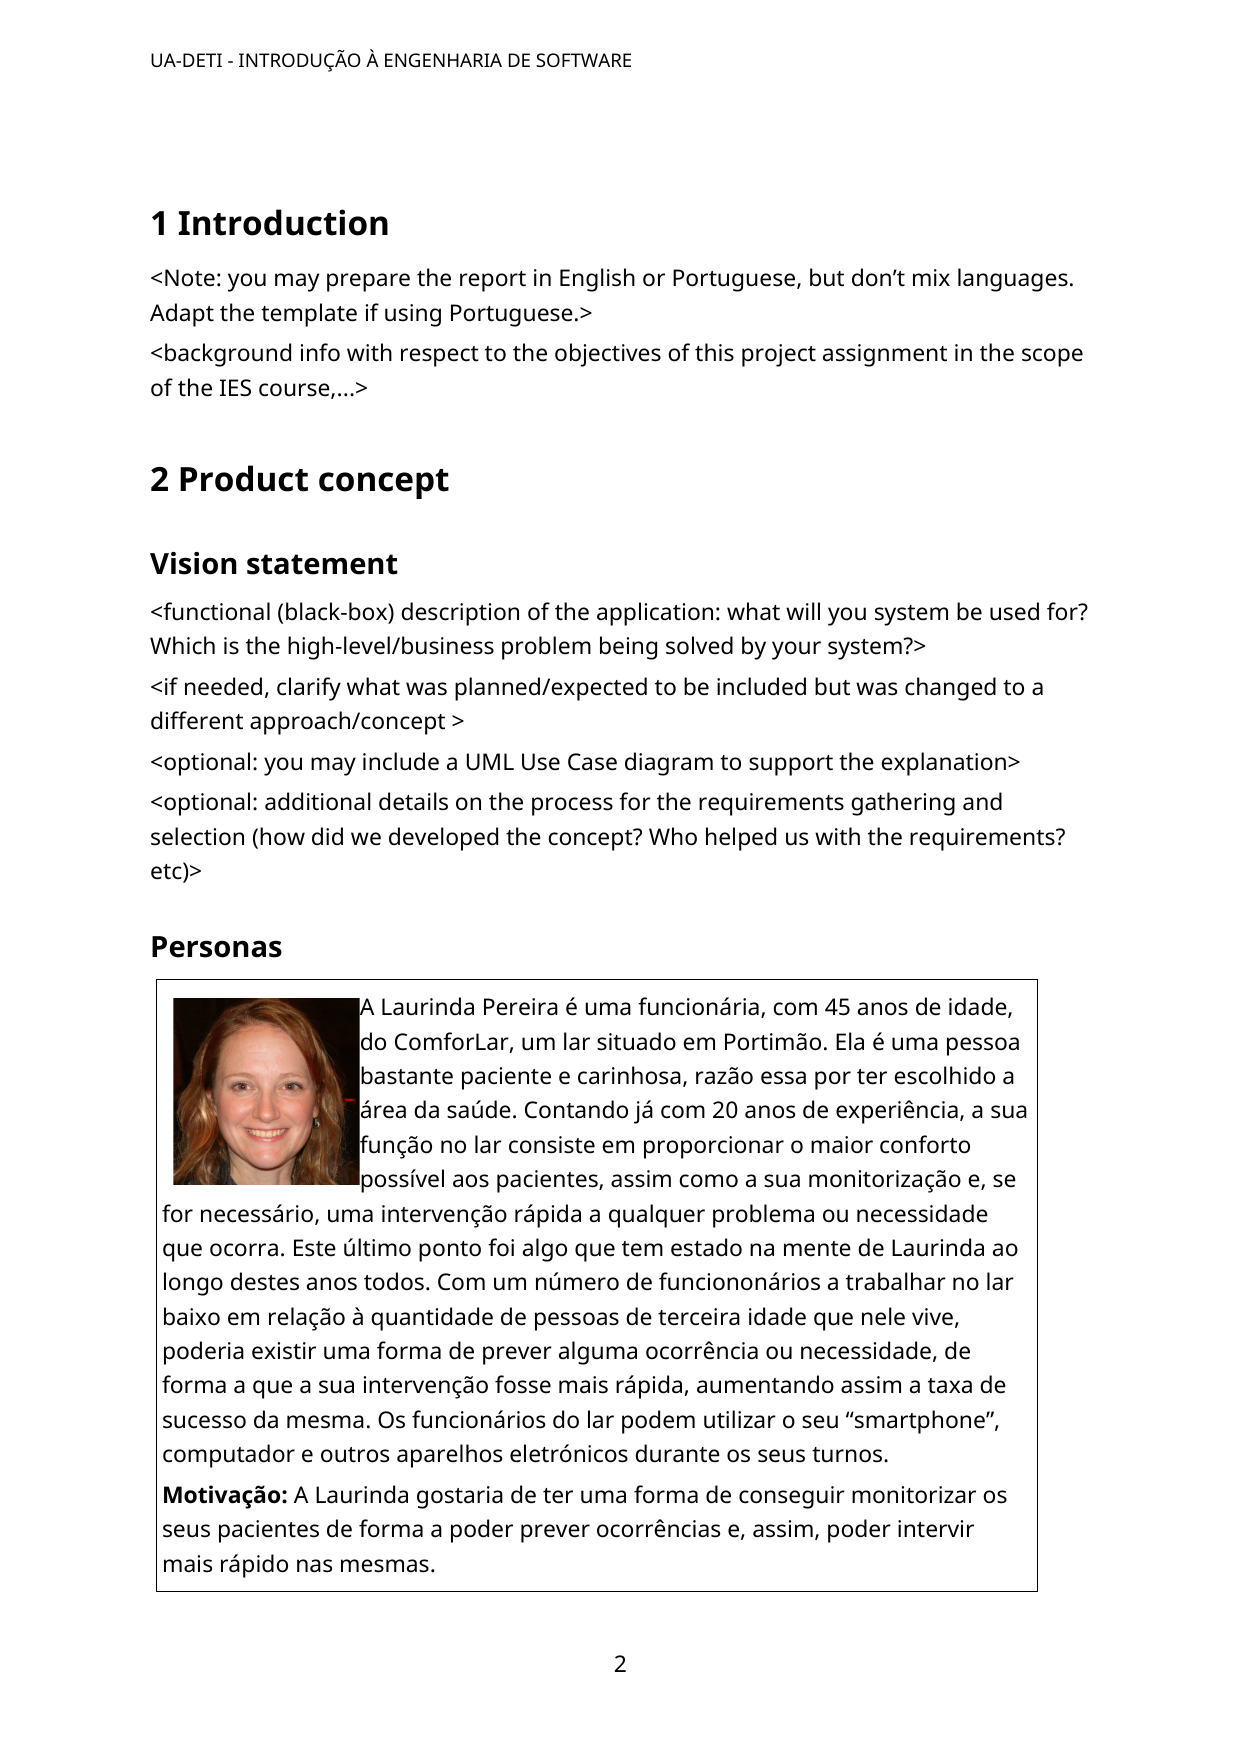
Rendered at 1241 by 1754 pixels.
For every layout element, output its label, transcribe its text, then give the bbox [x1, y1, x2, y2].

picture [173, 998, 360, 1185]
subtitle 1 Introduction [150, 200, 1090, 245]
subtitle 2 Product concept [150, 456, 1090, 502]
text <functional (black-box) description of the application: what will you system be used for? Which is the high-level/business problem being solved by your system?> [150, 596, 1090, 661]
subtitle Vision statement [150, 543, 1090, 583]
text <Note: you may prepare the report in English or Portuguese, but don’t mix languages. Adapt the template if using Portuguese.> [150, 262, 1090, 328]
subtitle Personas [150, 927, 1090, 966]
text <if needed, clarify what was planned/expected to be included but was changed to a different approach/concept > [150, 671, 1090, 736]
table_header A Laurinda Pereira é uma funcionária, com 45 anos de idade, do ComforLar, um lar situado em Portimão. Ela é uma pessoa bastante paciente e carinhosa, razão essa por ter escolhido a área da saúde. Contando já com 20 anos de experiência, a sua função no lar consiste em proporcionar o maior conforto possível aos pacientes, assim como a sua monitorização e, se for necessário, uma intervenção rápida a qualquer problema ou necessidade que ocorra. Este último ponto foi algo que tem estado na mente de Laurinda ao longo destes anos todos. Com um número de funciononários a trabalhar no lar baixo em relação à quantidade de pessoas de terceira idade que nele vive, poderia existir uma forma de prever alguma ocorrência ou necessidade, de forma a que a sua intervenção fosse mais rápida, aumentando assim a taxa de sucesso da mesma. Os funcionários do lar podem utilizar o seu “smartphone”, computador e outros aparelhos eletrónicos durante os seus turnos. Motivação: A Laurinda gostaria de ter uma forma de conseguir monitorizar os seus pacientes de forma a poder prever ocorrências e, assim, poder intervir mais rápido nas mesmas. [157, 980, 1037, 1591]
text <background info with respect to the objectives of this project assignment in the scope of the IES course,...> [150, 337, 1090, 403]
text <optional: you may include a UML Use Case diagram to support the explanation> [150, 746, 1090, 777]
text <optional: additional details on the process for the requirements gathering and selection (how did we developed the concept? Who helped us with the requirements? etc)> [150, 786, 1090, 886]
